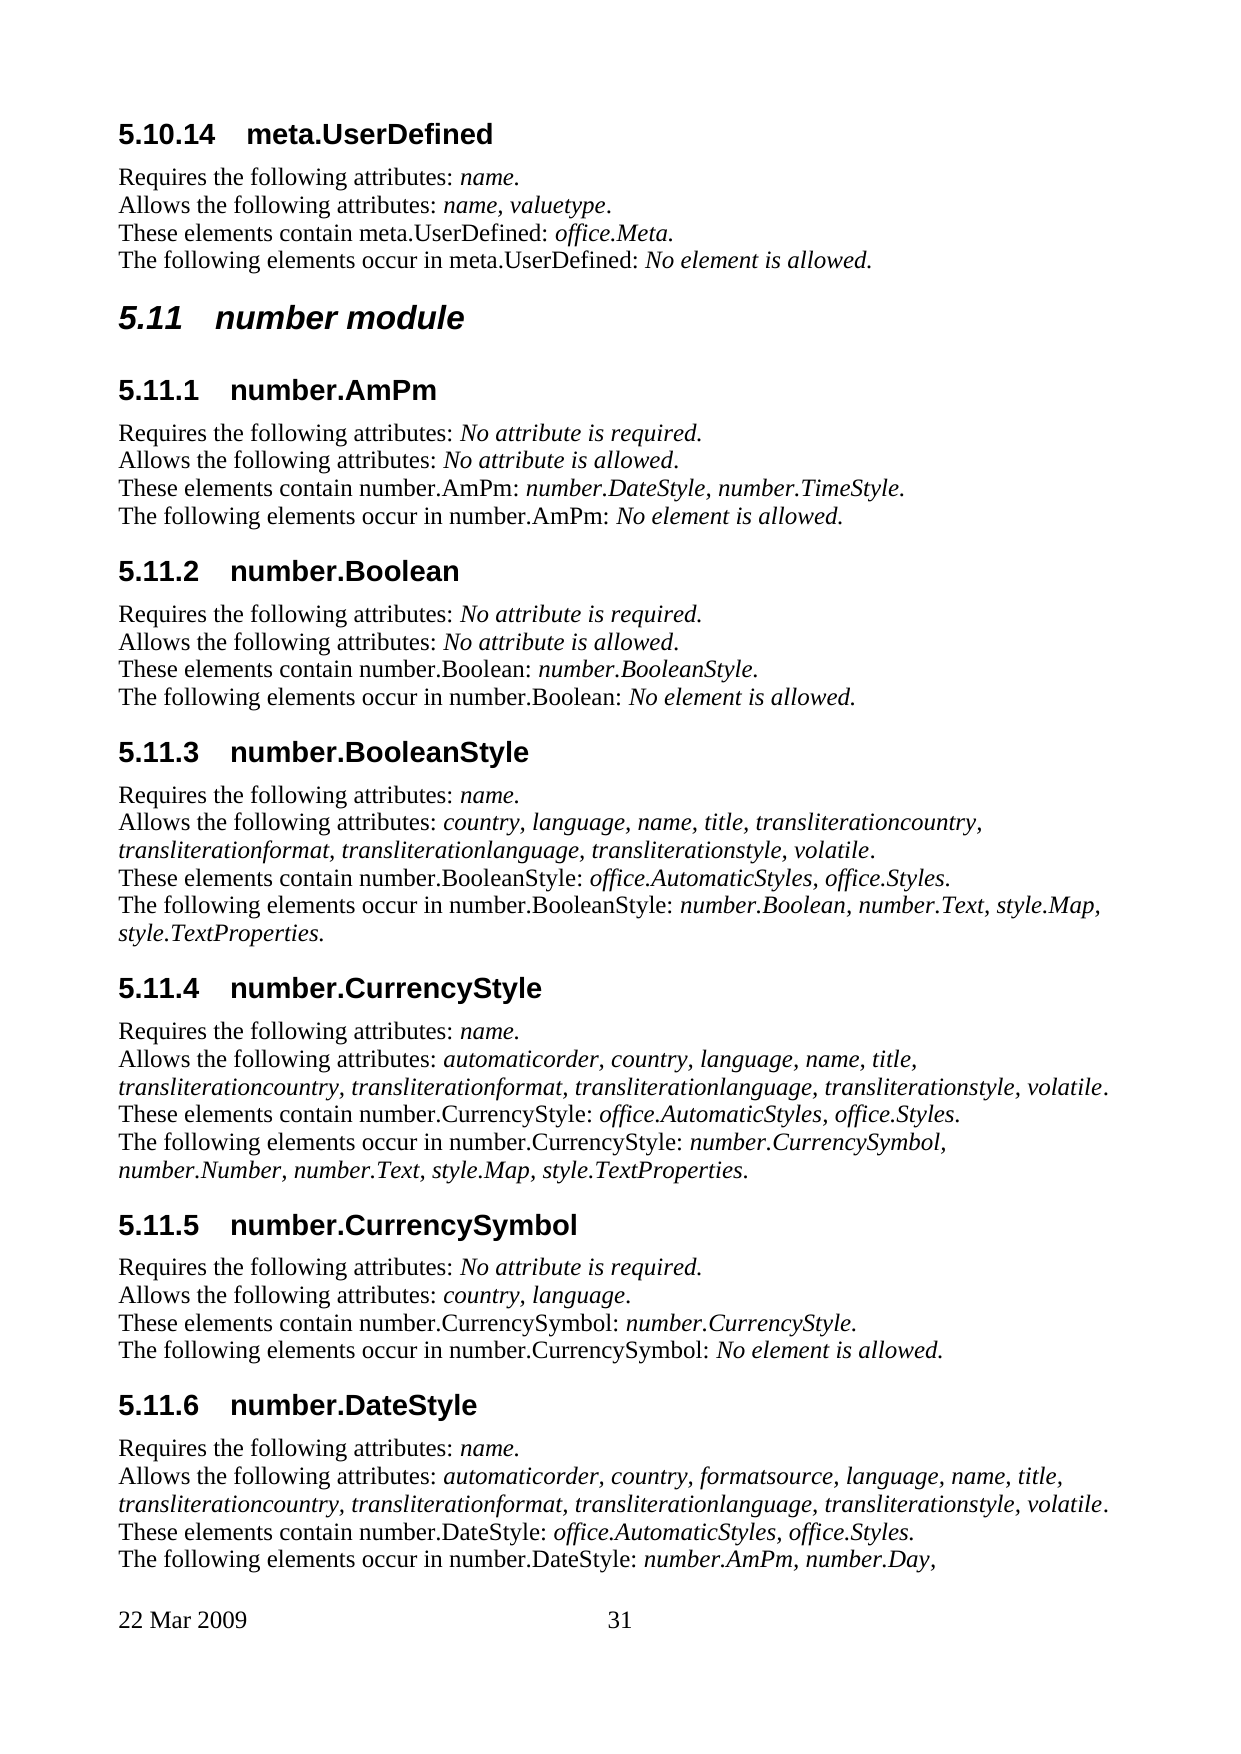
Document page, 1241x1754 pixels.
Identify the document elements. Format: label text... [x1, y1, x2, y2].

text These elements contain number.AmPm: number.DateStyle, number.TimeStyle. [118, 474, 1122, 502]
subtitle number.BooleanStyle [118, 736, 1122, 768]
subtitle number module [118, 299, 1122, 336]
text These elements contain number.CurrencyStyle: office.AutomaticStyles, office.Styles. [118, 1100, 1122, 1128]
text These elements contain number.CurrencySymbol: number.CurrencyStyle. [118, 1309, 1122, 1337]
text Allows the following attributes: name, valuetype. [118, 191, 1122, 219]
subtitle meta.UserDefined [118, 118, 1122, 151]
subtitle number.AmPm [118, 374, 1122, 406]
text The following elements occur in number.CurrencyStyle: number.CurrencySymbol, number.Number, number.Text, style.Map, style.TextProperties. [118, 1128, 1122, 1183]
text Allows the following attributes: No attribute is allowed. [118, 628, 1122, 655]
text The following elements occur in meta.UserDefined: No element is allowed. [118, 246, 1122, 274]
subtitle number.Boolean [118, 555, 1122, 587]
text These elements contain number.DateStyle: office.AutomaticStyles, office.Styles. [118, 1518, 1122, 1545]
text Requires the following attributes: No attribute is required. [118, 600, 1122, 628]
text Requires the following attributes: name. [118, 1017, 1122, 1045]
text Allows the following attributes: country, language. [118, 1281, 1122, 1309]
text Requires the following attributes: No attribute is required. [118, 1253, 1122, 1281]
subtitle number.CurrencyStyle [118, 972, 1122, 1005]
text The following elements occur in number.DateStyle: number.AmPm, number.Day, [118, 1545, 1122, 1573]
text These elements contain meta.UserDefined: office.Meta. [118, 219, 1122, 246]
subtitle number.CurrencySymbol [118, 1208, 1122, 1241]
text These elements contain number.Boolean: number.BooleanStyle. [118, 655, 1122, 683]
text Requires the following attributes: No attribute is required. [118, 419, 1122, 447]
text Requires the following attributes: name. [118, 1434, 1122, 1462]
text These elements contain number.BooleanStyle: office.AutomaticStyles, office.Styles. [118, 864, 1122, 892]
text The following elements occur in number.Boolean: No element is allowed. [118, 683, 1122, 711]
subtitle number.DateStyle [118, 1389, 1122, 1422]
text The following elements occur in number.AmPm: No element is allowed. [118, 502, 1122, 530]
text Allows the following attributes: country, language, name, title, transliterationcountry, transliterationformat, transliterationlanguage, transliterationstyle, volatile. [118, 808, 1122, 864]
text The following elements occur in number.CurrencySymbol: No element is allowed. [118, 1337, 1122, 1364]
text Requires the following attributes: name. [118, 781, 1122, 808]
text Allows the following attributes: No attribute is allowed. [118, 447, 1122, 474]
text Allows the following attributes: automaticorder, country, formatsource, language, name, title, transliterationcountry, transliterationformat, transliterationlanguage, transliterationstyle, volatile. [118, 1462, 1122, 1518]
text The following elements occur in number.BooleanStyle: number.Boolean, number.Text, style.Map, style.TextProperties. [118, 892, 1122, 947]
text Allows the following attributes: automaticorder, country, language, name, title, transliterationcountry, transliterationformat, transliterationlanguage, transliterationstyle, volatile. [118, 1045, 1122, 1100]
text Requires the following attributes: name. [118, 163, 1122, 191]
